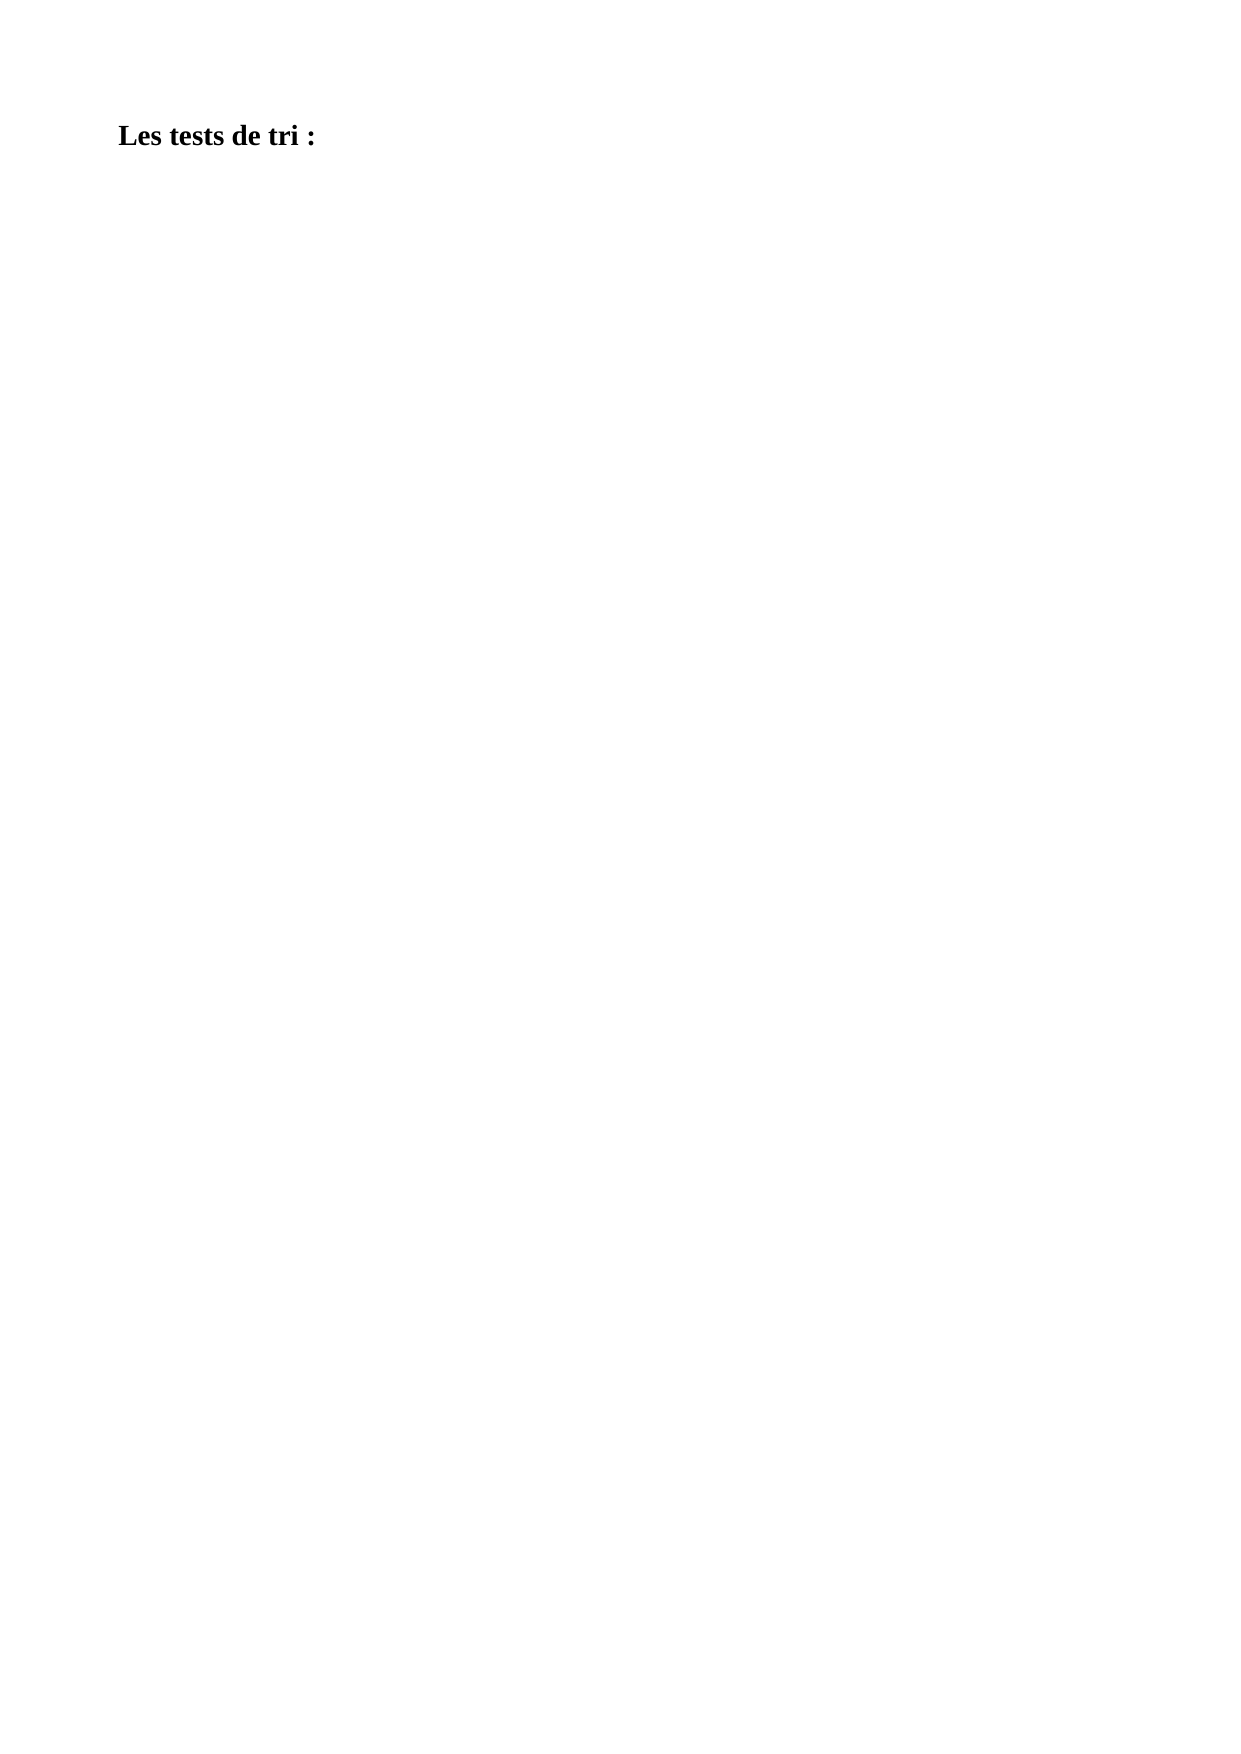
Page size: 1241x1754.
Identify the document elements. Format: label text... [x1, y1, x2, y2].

text Les tests de tri : [118, 118, 1122, 152]
